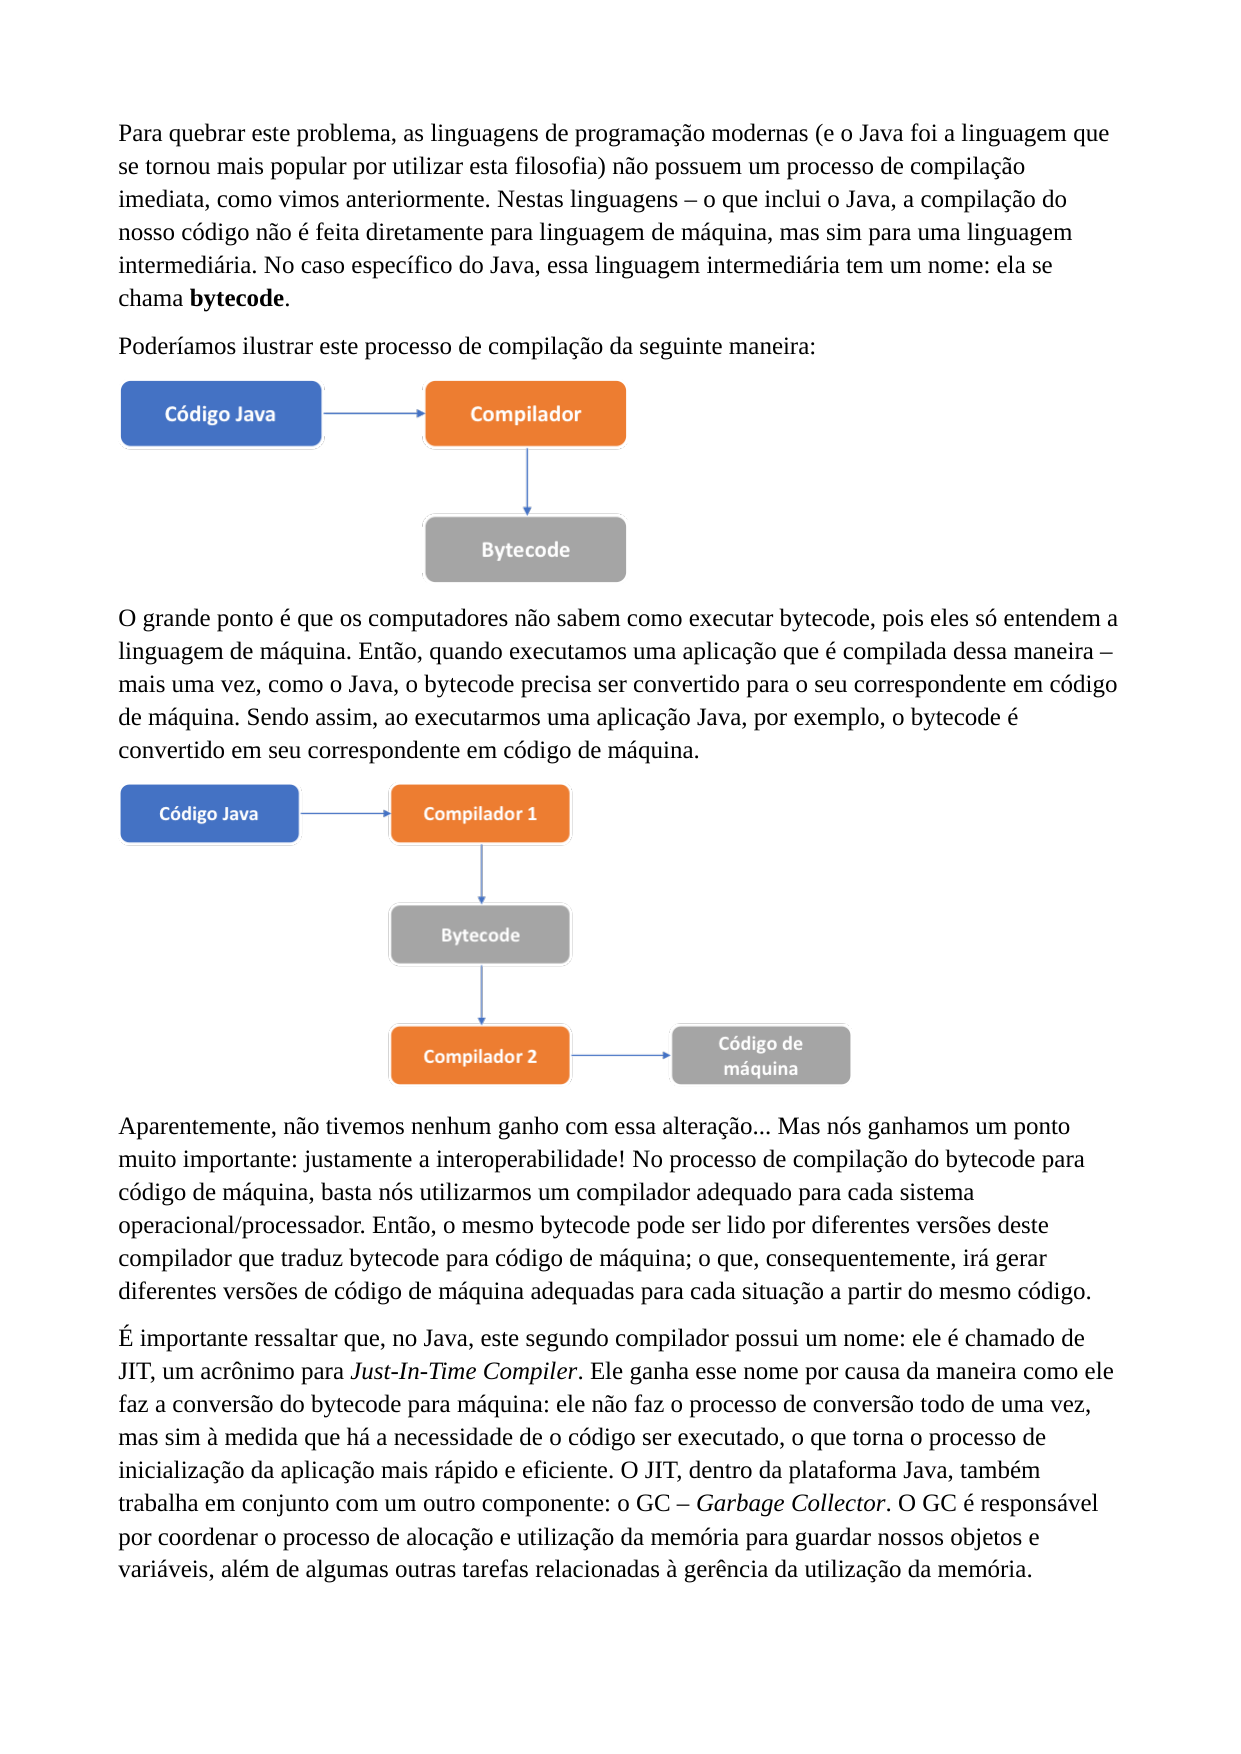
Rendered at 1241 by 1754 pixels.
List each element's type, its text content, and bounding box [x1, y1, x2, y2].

text Aparentemente, não tivemos nenhum ganho com essa alteração... Mas nós ganhamos um ponto muito importante: justamente a interoperabilidade! No processo de compilação do bytecode para código de máquina, basta nós utilizarmos um compilador adequado para cada sistema operacional/processador. Então, o mesmo bytecode pode ser lido por diferentes versões deste compilador que traduz bytecode para código de máquina; o que, consequentemente, irá gerar diferentes versões de código de máquina adequadas para cada situação a partir do mesmo código. [118, 1111, 1122, 1304]
text Para quebrar este problema, as linguagens de programação modernas (e o Java foi a linguagem que se tornou mais popular por utilizar esta filosofia) não possuem um processo de compilação imediata, como vimos anteriormente. Nestas linguagens – o que inclui o Java, a compilação do nosso código não é feita diretamente para linguagem de máquina, mas sim para uma linguagem intermediária. No caso específico do Java, essa linguagem intermediária tem um nome: ela se chama bytecode. [118, 118, 1122, 312]
text É importante ressaltar que, no Java, este segundo compilador possui um nome: ele é chamado de JIT, um acrônimo para Just-In-Time Compiler. Ele ganha esse nome por causa da maneira como ele faz a conversão do bytecode para máquina: ele não faz o processo de conversão todo de uma vez, mas sim à medida que há a necessidade de o código ser executado, o que torna o processo de inicialização da aplicação mais rápido e eficiente. O JIT, dentro da plataforma Java, também trabalha em conjunto com um outro componente: o GC – Garbage Collector. O GC é responsável por coordenar o processo de alocação e utilização da memória para guardar nossos objetos e variáveis, além de algumas outras tarefas relacionadas à gerência da utilização da memória. [118, 1323, 1122, 1583]
picture [118, 782, 853, 1092]
picture [118, 378, 628, 585]
text O grande ponto é que os computadores não sabem como executar bytecode, pois eles só entendem a linguagem de máquina. Então, quando executamos uma aplicação que é compilada dessa maneira – mais uma vez, como o Java, o bytecode precisa ser convertido para o seu correspondente em código de máquina. Sendo assim, ao executarmos uma aplicação Java, por exemplo, o bytecode é convertido em seu correspondente em código de máquina. [118, 603, 1122, 764]
text Poderíamos ilustrar este processo de compilação da seguinte maneira: [118, 331, 1122, 359]
